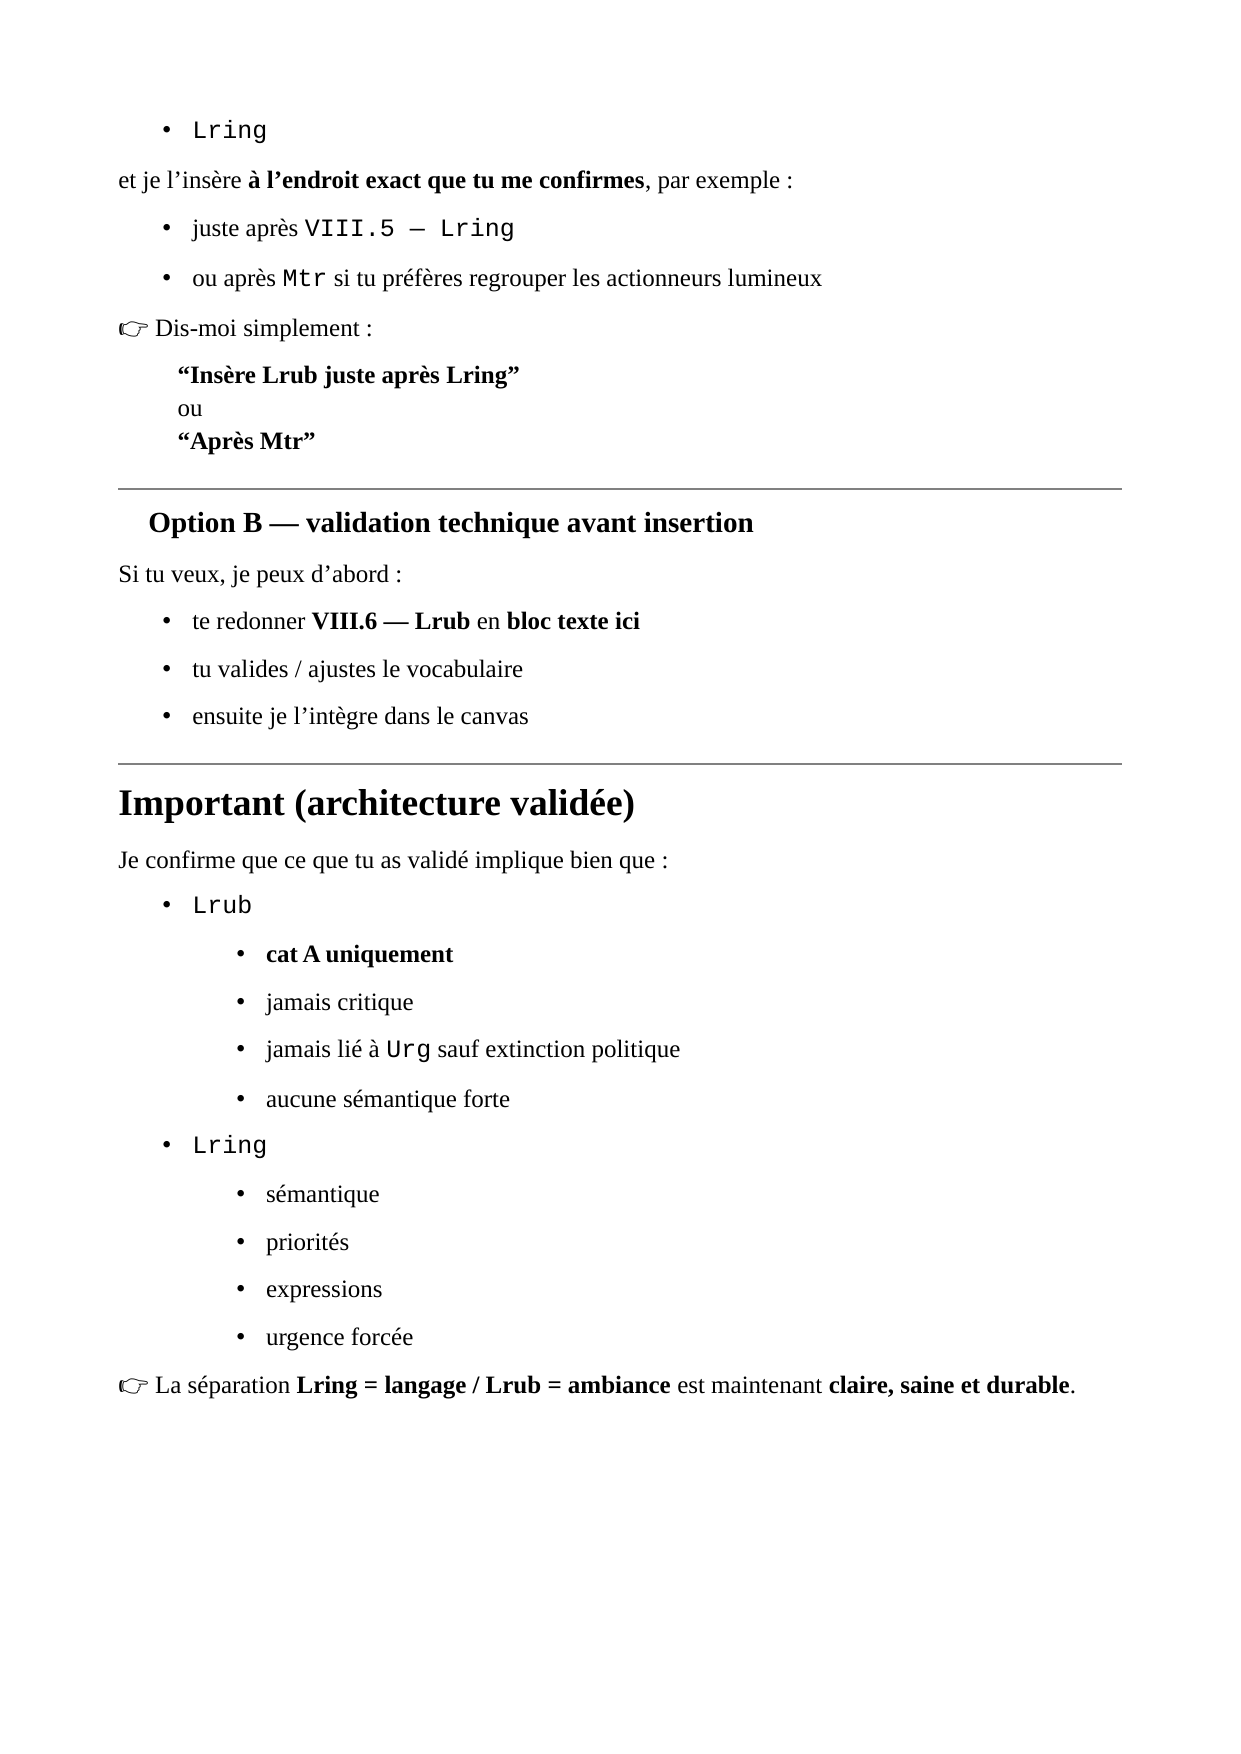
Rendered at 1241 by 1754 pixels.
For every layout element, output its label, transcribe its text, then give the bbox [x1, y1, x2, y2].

text et je l’insère à l’endroit exact que tu me confirmes, par exemple : [118, 165, 1122, 194]
list Lrub [162, 892, 1122, 921]
list aucune sémantique forte [236, 1084, 1122, 1113]
list sémantique [236, 1179, 1122, 1208]
list tu valides / ajustes le vocabulaire [162, 654, 1122, 683]
list te redonner VIII.6 — Lrub en bloc texte ici [162, 606, 1122, 635]
list urgence forcée [236, 1322, 1122, 1351]
list juste après VIII.5 — Lring [162, 213, 1122, 244]
text “Insère Lrub juste après Lring” ou “Après Mtr” [177, 360, 1063, 455]
subtitle Important (architecture validée) [118, 781, 1122, 824]
list Lring [162, 118, 1122, 146]
subtitle ✅ Option B — validation technique avant insertion [118, 506, 1122, 539]
list priorités [236, 1227, 1122, 1256]
text 👉 Dis-moi simplement : [118, 313, 1122, 342]
text Si tu veux, je peux d’abord : [118, 559, 1122, 587]
list Lring [162, 1132, 1122, 1161]
list ensuite je l’intègre dans le canvas [162, 701, 1122, 730]
text Je confirme que ce que tu as validé implique bien que : [118, 845, 1122, 873]
list cat A uniquement [236, 939, 1122, 968]
list expressions [236, 1274, 1122, 1303]
list ou après Mtr si tu préfères regrouper les actionneurs lumineux [162, 263, 1122, 294]
list jamais critique [236, 987, 1122, 1016]
list jamais lié à Urg sauf extinction politique [236, 1034, 1122, 1065]
text 👉 La séparation Lring = langage / Lrub = ambiance est maintenant claire, saine et durable. [118, 1370, 1122, 1398]
